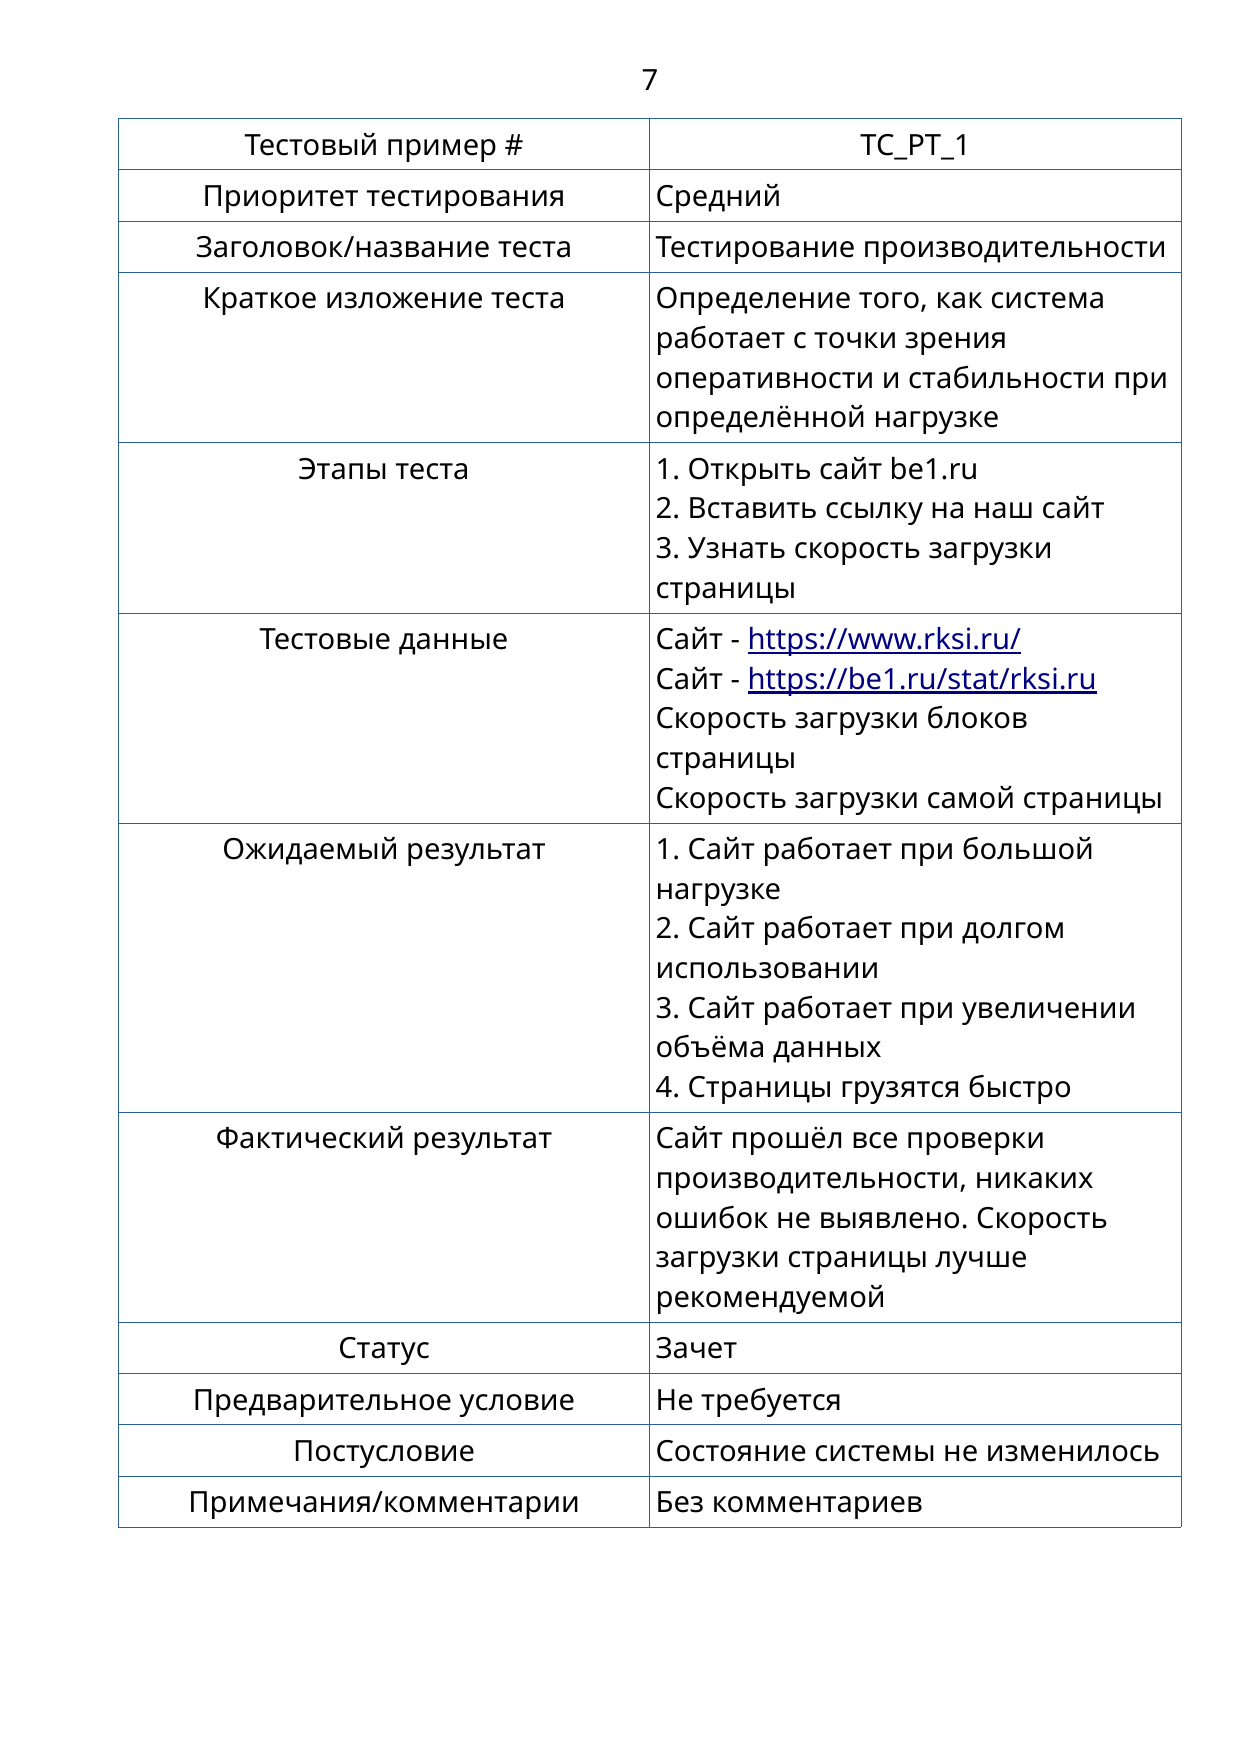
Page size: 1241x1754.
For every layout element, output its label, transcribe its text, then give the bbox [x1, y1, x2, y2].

table_header TC_PT_1 [650, 119, 1181, 169]
table_cell Краткое изложение теста [119, 273, 649, 442]
table_cell 1. Сайт работает при большой нагрузке 2. Сайт работает при долгом использовании 3. Сайт работает при увеличении объёма данных 4. Страницы грузятся быстро [650, 824, 1181, 1112]
table_cell Сайт прошёл все проверки производительности, никаких ошибок не выявлено. Скорость загрузки страницы лучше рекомендуемой [650, 1113, 1181, 1322]
table_cell Предварительное условие [119, 1374, 649, 1424]
table_cell Без комментариев [650, 1477, 1181, 1527]
table_cell Тестовые данные [119, 614, 649, 822]
table_cell Этапы теста [119, 443, 649, 612]
table_cell Средний [650, 170, 1181, 221]
table_cell Тестирование производительности [650, 222, 1181, 272]
table_cell Ожидаемый результат [119, 824, 649, 1112]
table_cell Сайт - https://www.rksi.ru/ Сайт - https://be1.ru/stat/rksi.ru Скорость загрузки блоков страницы Скорость загрузки самой страницы [650, 614, 1181, 822]
table_cell Примечания/комментарии [119, 1477, 649, 1527]
table_cell Постусловие [119, 1425, 649, 1476]
table_cell Статус [119, 1323, 649, 1373]
table_cell Состояние системы не изменилось [650, 1425, 1181, 1476]
table_cell 1. Открыть сайт be1.ru 2. Вставить ссылку на наш сайт 3. Узнать скорость загрузки страницы [650, 443, 1181, 612]
table_cell Определение того, как система работает с точки зрения оперативности и стабильности при определённой нагрузке [650, 273, 1181, 442]
table_cell Не требуется [650, 1374, 1181, 1424]
table_cell Зачет [650, 1323, 1181, 1373]
table_cell Заголовок/название теста [119, 222, 649, 272]
table_cell Фактический результат [119, 1113, 649, 1322]
table_header Тестовый пример # [119, 119, 649, 169]
table_cell Приоритет тестирования [119, 170, 649, 221]
